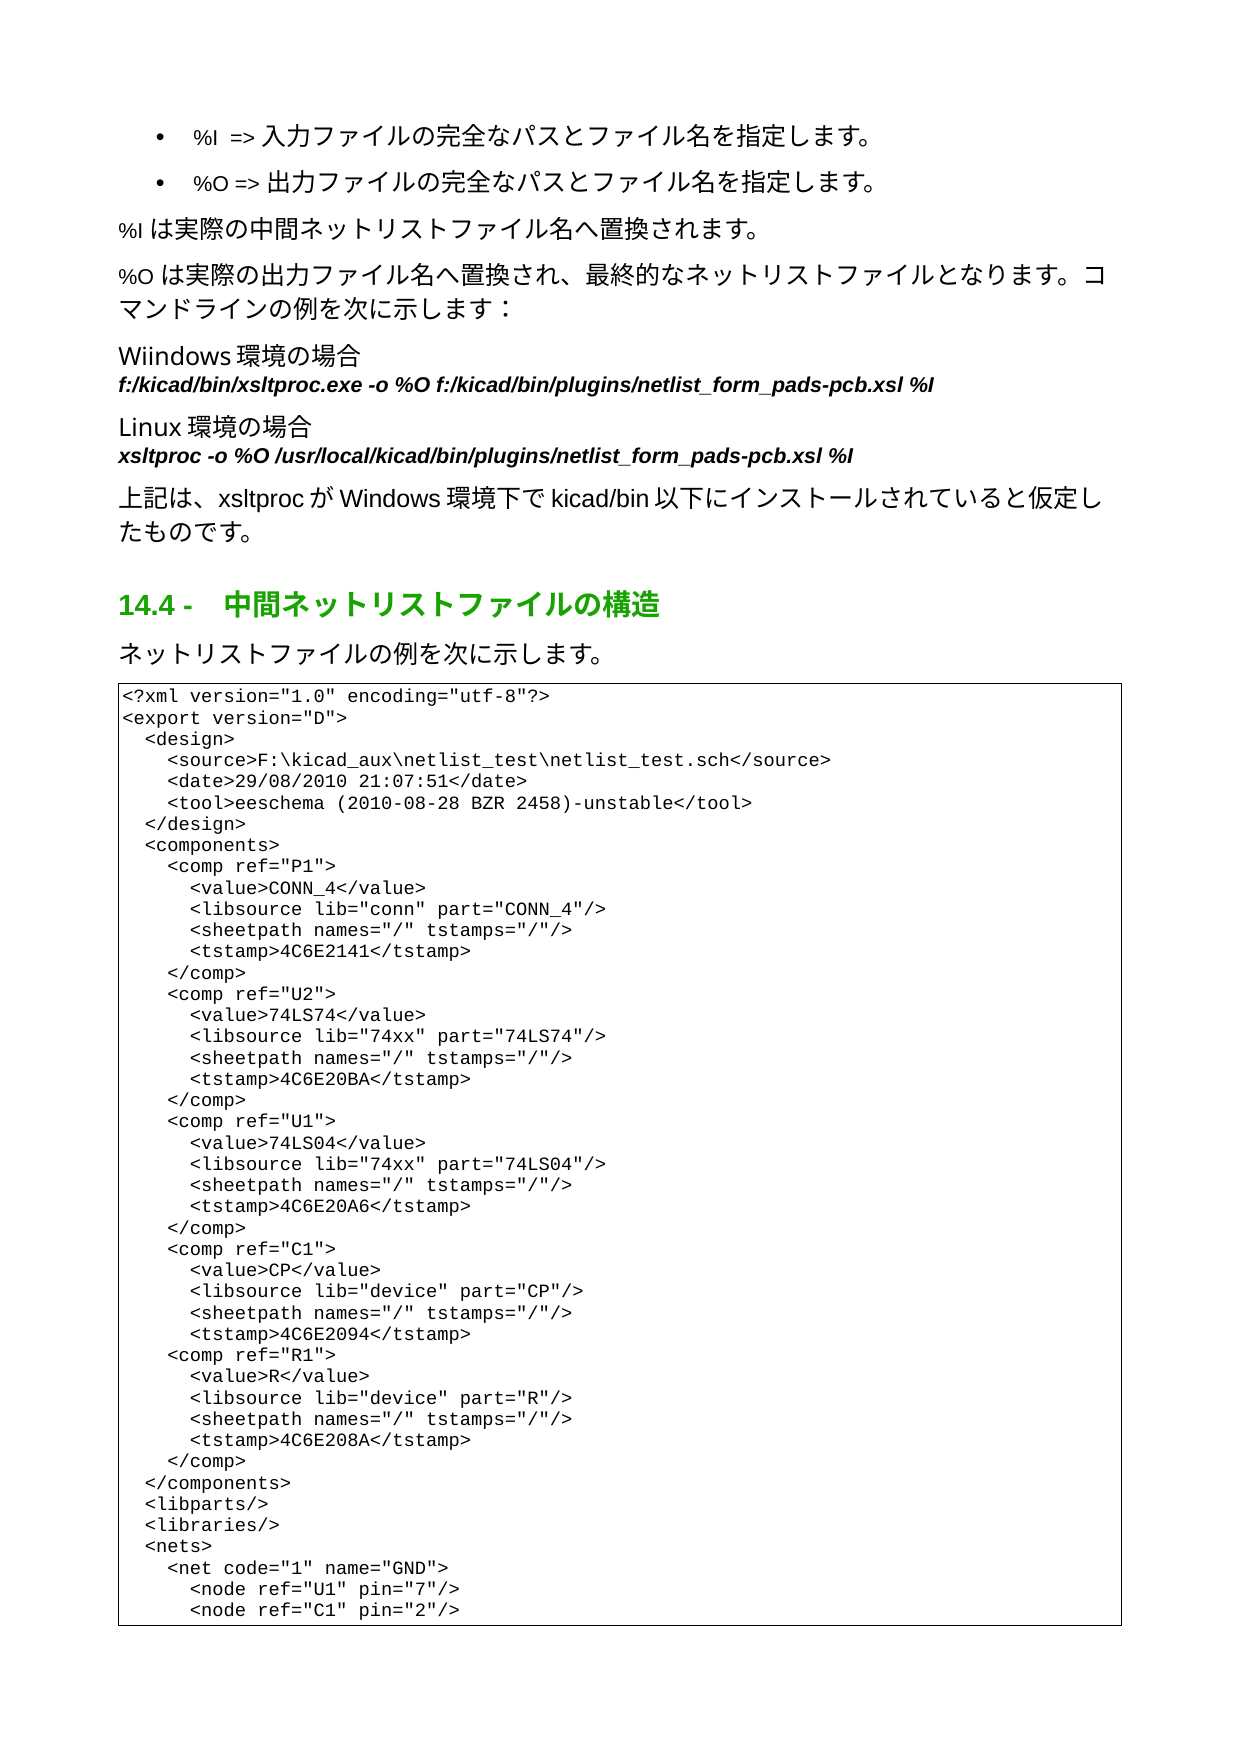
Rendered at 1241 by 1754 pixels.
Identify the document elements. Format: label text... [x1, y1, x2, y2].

text <libparts/> [119, 1491, 1121, 1512]
subtitle 中間ネットリストファイルの構造 [118, 584, 1122, 624]
text <comp ref="R1"> [119, 1342, 1121, 1363]
text <comp ref="U1"> [119, 1108, 1121, 1129]
text </comp> [119, 1087, 1121, 1108]
text <?xml version="1.0" encoding="utf-8"?> [119, 684, 1121, 704]
text <libsource lib="74xx" part="74LS04"/> [119, 1151, 1121, 1172]
text %O は実際の出力ファイル名へ置換され、最終的なネットリストファイルとなります。コマンドラインの例を次に示します： [118, 258, 1122, 326]
text <tstamp>4C6E2094</tstamp> [119, 1321, 1121, 1342]
text <components> [119, 832, 1121, 853]
list %I => 入力ファイルの完全なパスとファイル名を指定します。 [156, 118, 1122, 152]
text <sheetpath names="/" tstamps="/"/> [119, 917, 1121, 938]
text <comp ref="U2"> [119, 981, 1121, 1002]
text <tool>eeschema (2010-08-28 BZR 2458)-unstable</tool> [119, 789, 1121, 811]
text <value>74LS04</value> [119, 1129, 1121, 1151]
text </design> [119, 811, 1121, 832]
text <comp ref="P1"> [119, 853, 1121, 874]
text %I は実際の中間ネットリストファイル名へ置換されます。 [118, 211, 1122, 245]
text <libsource lib="device" part="CP"/> [119, 1278, 1121, 1299]
text <tstamp>4C6E2141</tstamp> [119, 938, 1121, 959]
text </comp> [119, 1448, 1121, 1469]
text Wiindows環境の場合 f:/kicad/bin/xsltproc.exe -o %O f:/kicad/bin/plugins/netlist_form_pads-pcb.xsl %I [118, 338, 1122, 397]
text <sheetpath names="/" tstamps="/"/> [119, 1044, 1121, 1066]
text <node ref="C1" pin="2"/> [119, 1597, 1121, 1625]
text <value>CONN_4</value> [119, 874, 1121, 896]
text </comp> [119, 1214, 1121, 1236]
text <tstamp>4C6E208A</tstamp> [119, 1427, 1121, 1448]
text <libraries/> [119, 1512, 1121, 1533]
text <comp ref="C1"> [119, 1236, 1121, 1257]
text <sheetpath names="/" tstamps="/"/> [119, 1406, 1121, 1427]
list %O => 出力ファイルの完全なパスとファイル名を指定します。 [156, 165, 1122, 199]
text </comp> [119, 959, 1121, 981]
text <nets> [119, 1533, 1121, 1554]
text <libsource lib="device" part="R"/> [119, 1384, 1121, 1406]
text <source>F:\kicad_aux\netlist_test\netlist_test.sch</source> [119, 747, 1121, 768]
text <sheetpath names="/" tstamps="/"/> [119, 1299, 1121, 1321]
text <tstamp>4C6E20A6</tstamp> [119, 1193, 1121, 1214]
text <value>CP</value> [119, 1257, 1121, 1278]
text <date>29/08/2010 21:07:51</date> [119, 768, 1121, 789]
text <value>R</value> [119, 1363, 1121, 1384]
text Linux環境の場合 xsltproc -o %O /usr/local/kicad/bin/plugins/netlist_form_pads-pcb.xsl %I [118, 410, 1122, 468]
text </components> [119, 1469, 1121, 1491]
text <design> [119, 726, 1121, 747]
text 上記は、xsltprocがWindows環境下でkicad/bin以下にインストールされていると仮定したものです。 [118, 481, 1122, 549]
text <export version="D"> [119, 704, 1121, 726]
text <value>74LS74</value> [119, 1002, 1121, 1023]
text <tstamp>4C6E20BA</tstamp> [119, 1066, 1121, 1087]
text <node ref="U1" pin="7"/> [119, 1576, 1121, 1597]
text <libsource lib="conn" part="CONN_4"/> [119, 896, 1121, 917]
text <sheetpath names="/" tstamps="/"/> [119, 1172, 1121, 1193]
text ネットリストファイルの例を次に示します。 [118, 637, 1122, 671]
text <libsource lib="74xx" part="74LS74"/> [119, 1023, 1121, 1044]
text <net code="1" name="GND"> [119, 1554, 1121, 1576]
